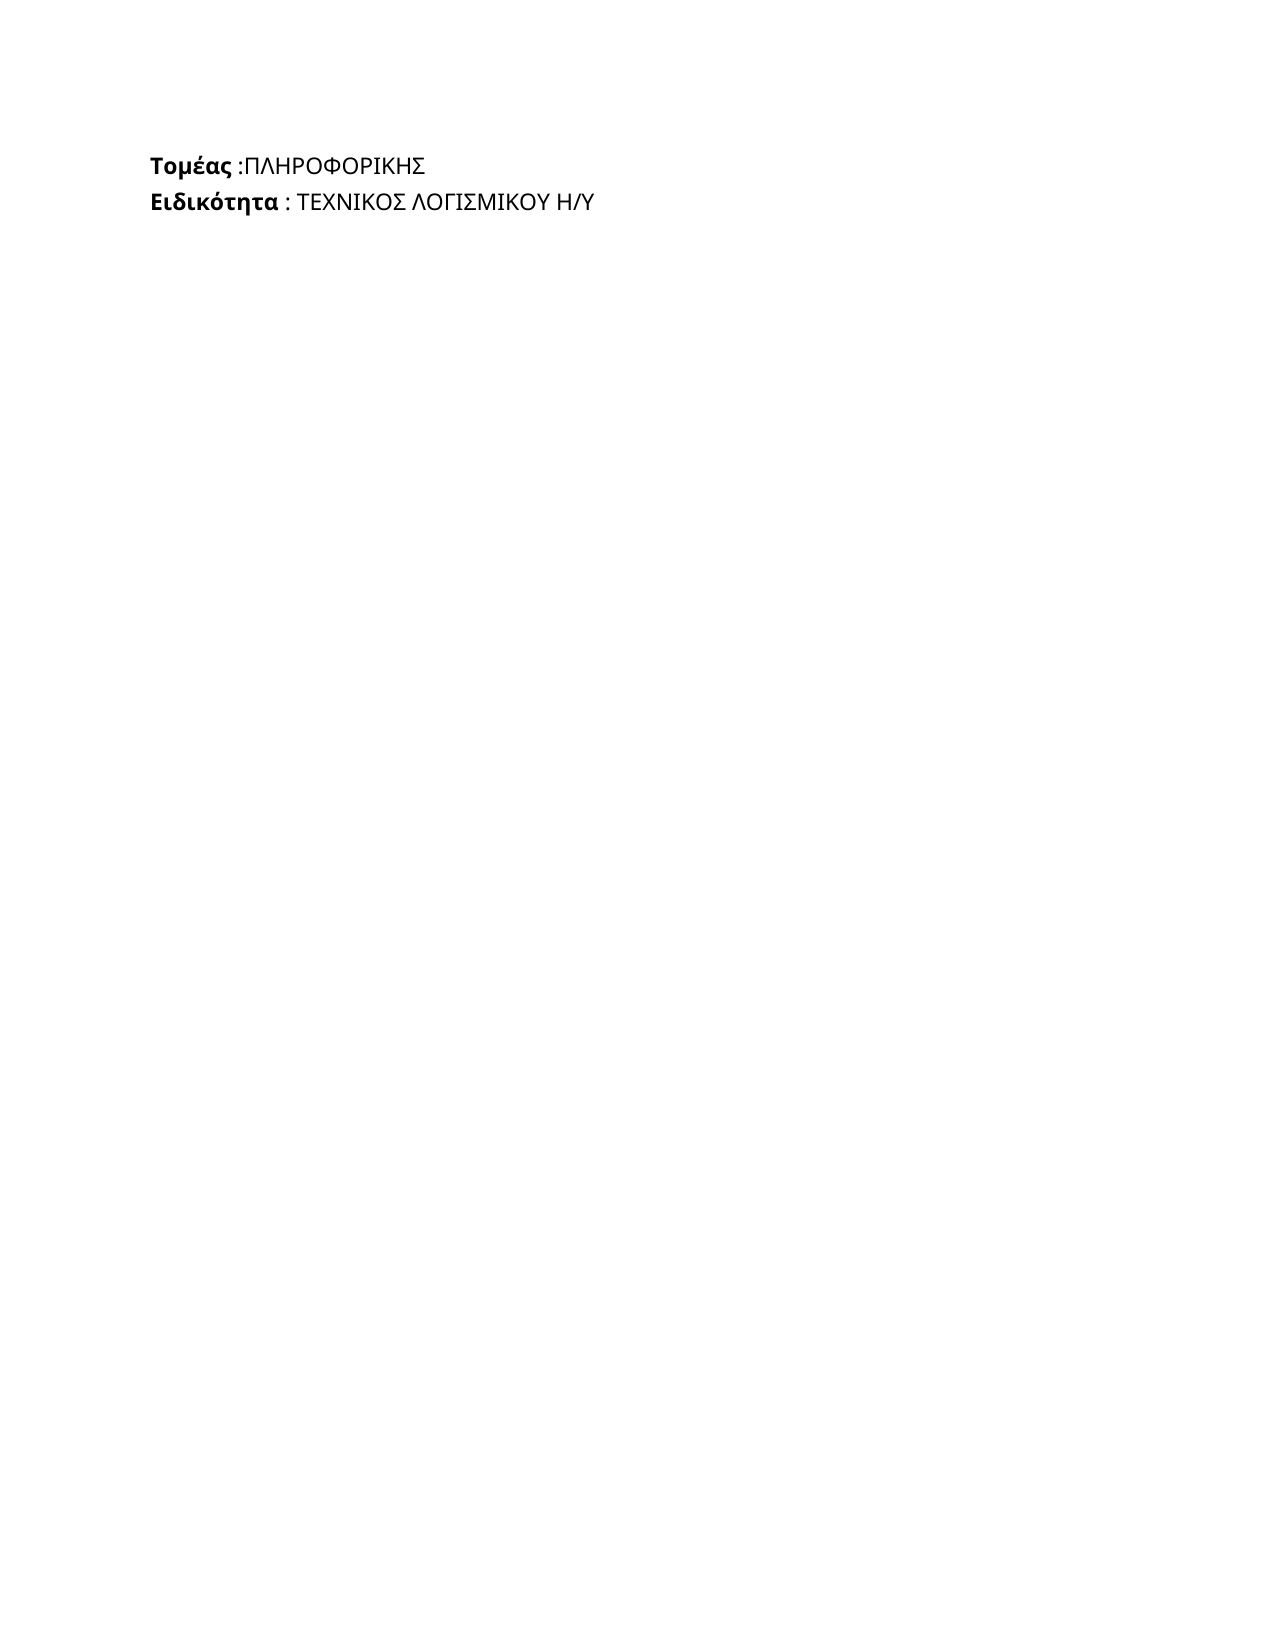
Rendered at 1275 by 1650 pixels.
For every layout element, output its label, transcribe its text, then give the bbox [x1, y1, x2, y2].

text Τομέας :ΠΛΗΡΟΦΟΡΙΚΗΣ Ειδικότητα : ΤΕΧΝΙΚΟΣ ΛΟΓΙΣΜΙΚΟΥ Η/Υ [150, 150, 1125, 217]
